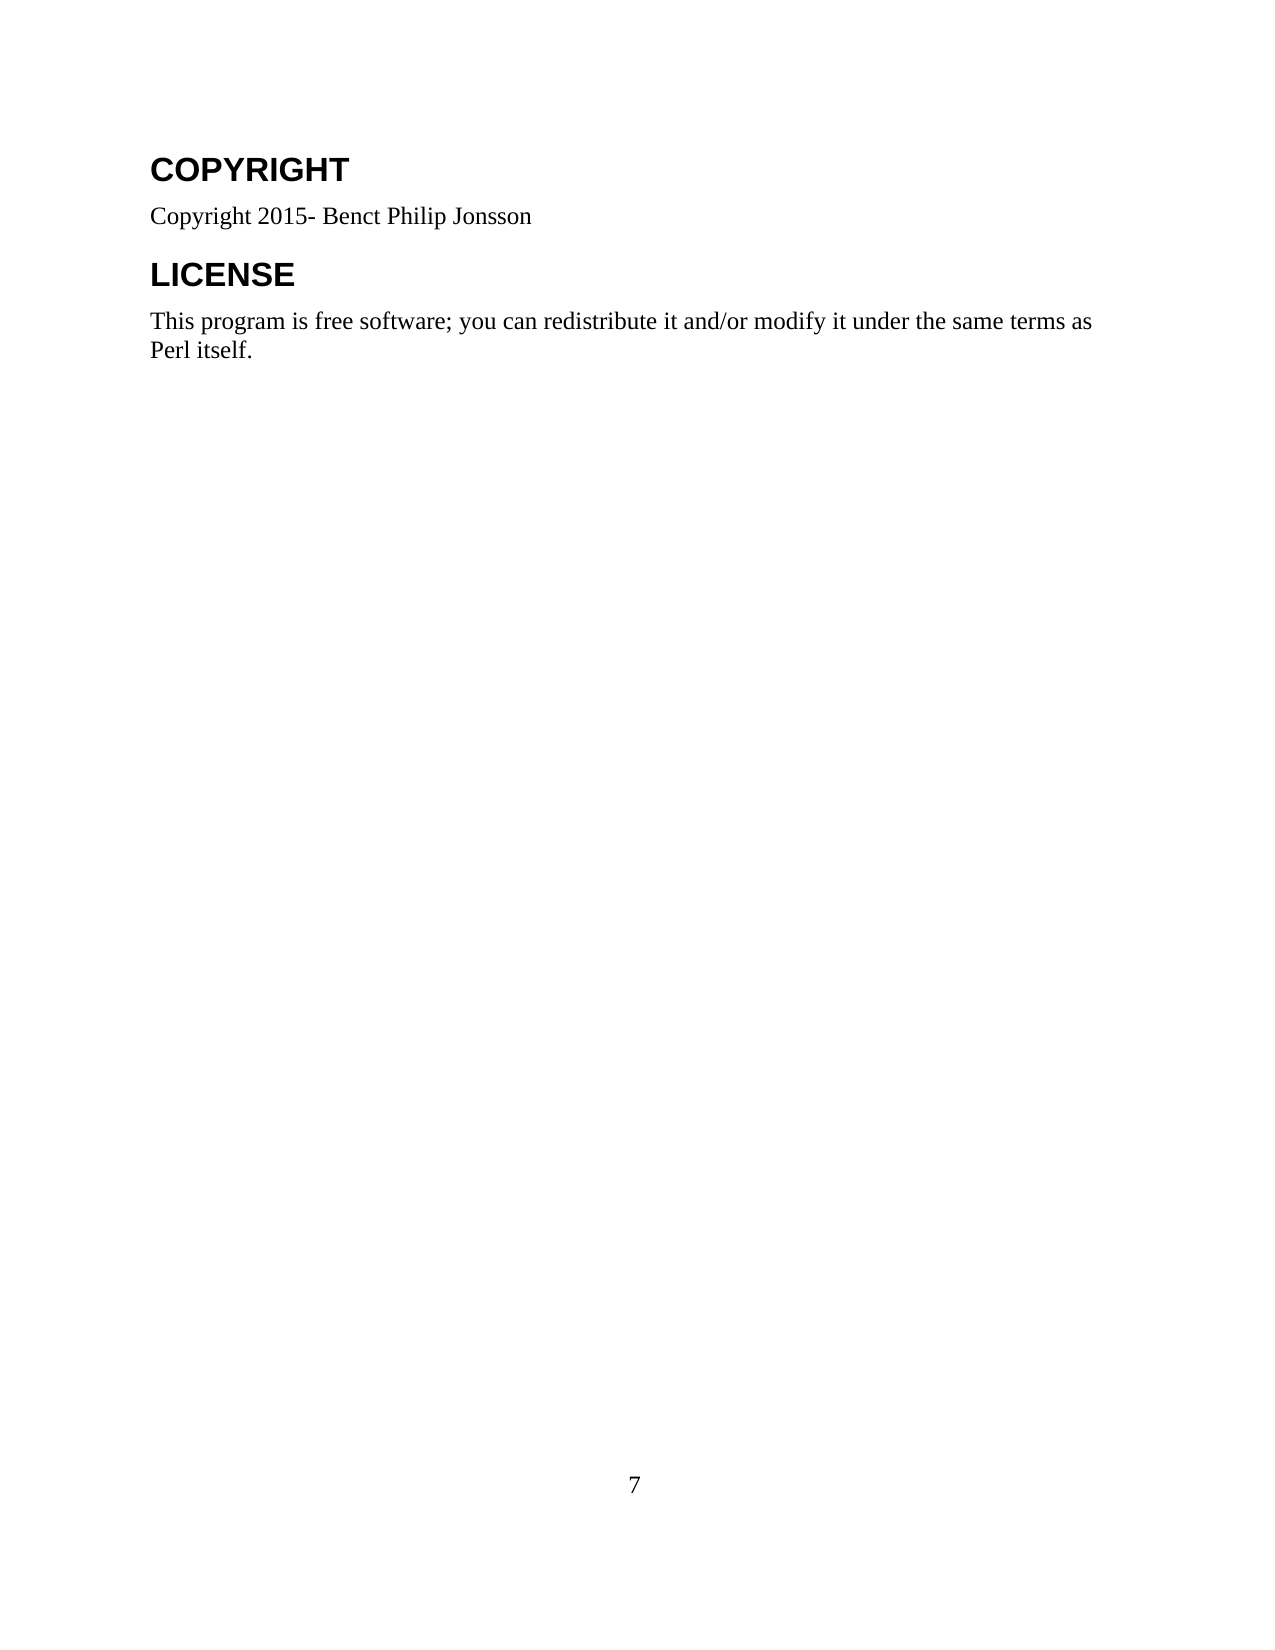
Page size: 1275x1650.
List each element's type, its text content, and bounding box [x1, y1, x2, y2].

text This program is free software; you can redistribute it and/or modify it under the same terms as Perl itself. [150, 306, 1125, 363]
subtitle LICENSE [150, 255, 1125, 293]
text Copyright 2015- Benct Philip Jonsson [150, 201, 1125, 230]
subtitle COPYRIGHT [150, 150, 1125, 189]
